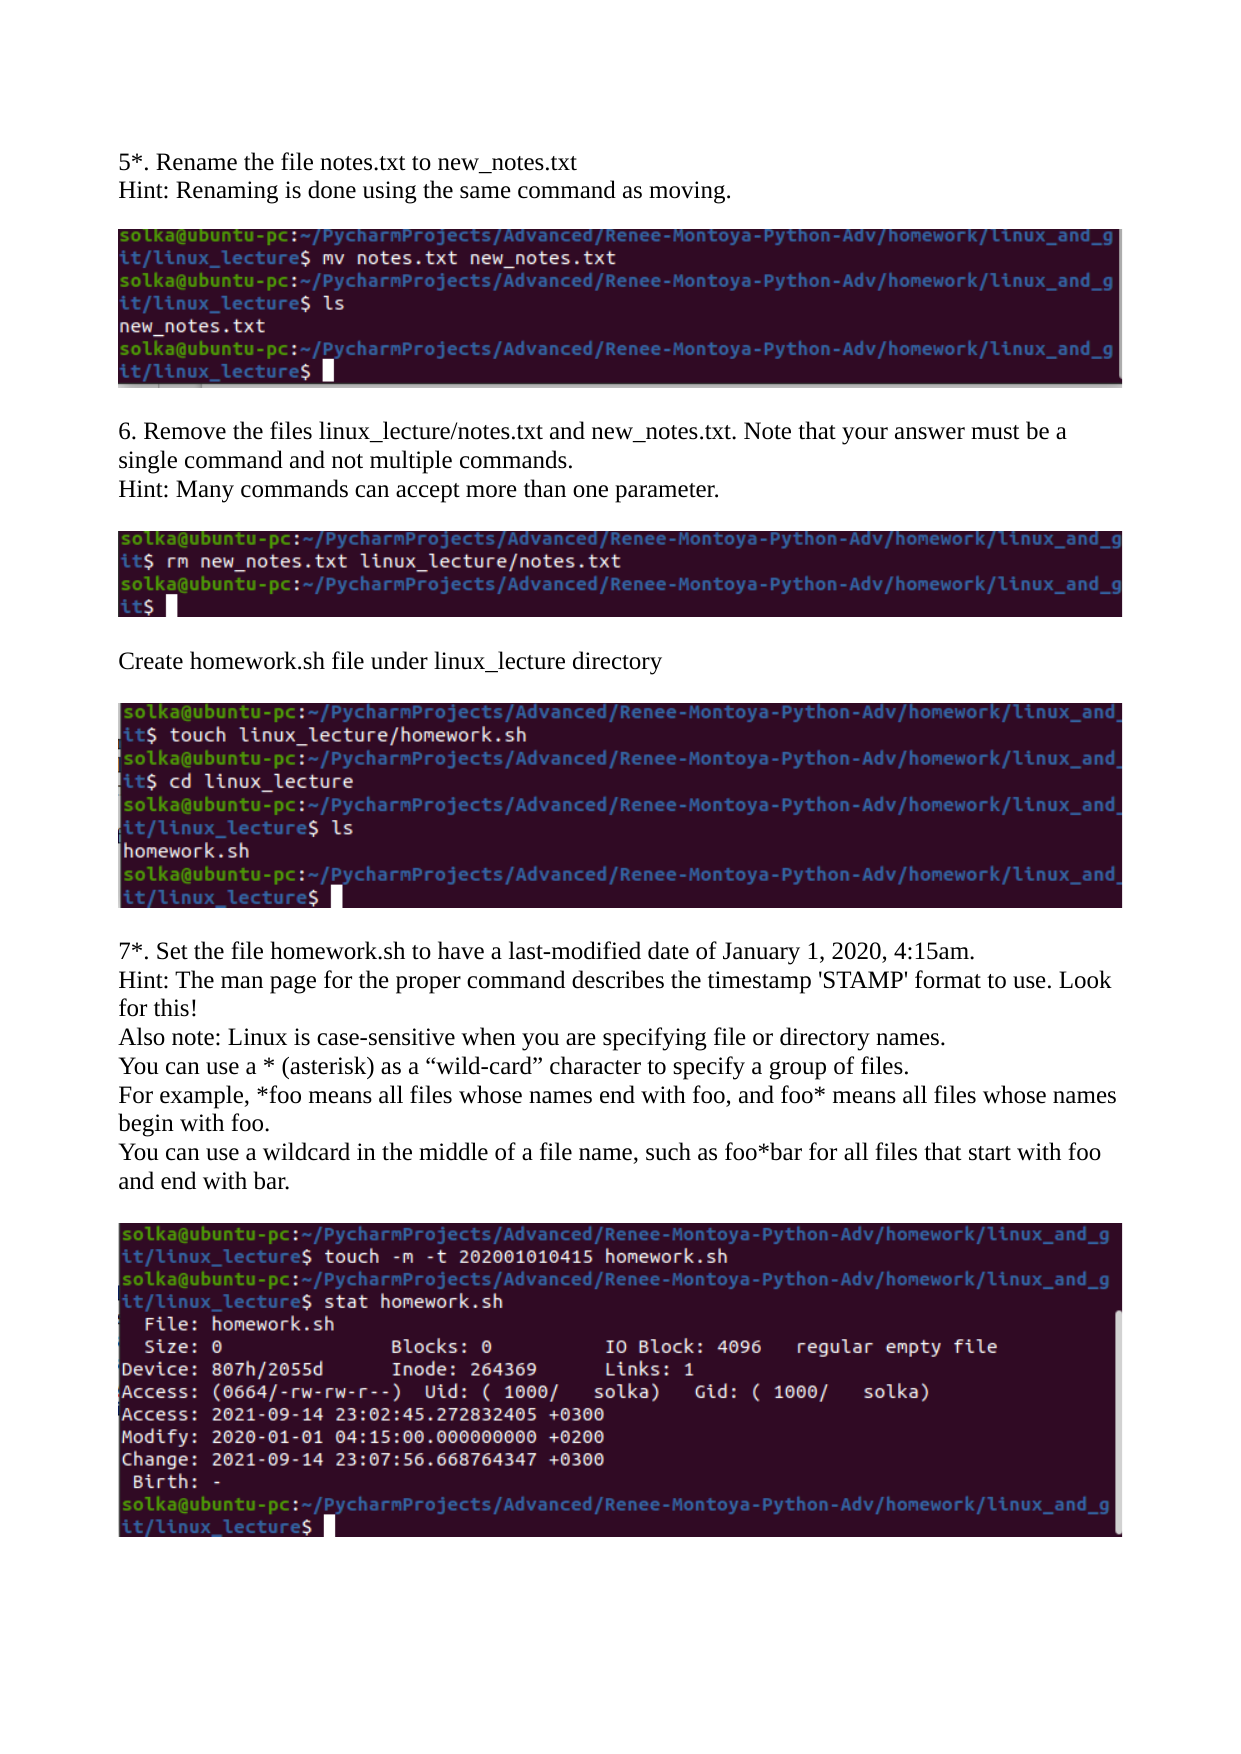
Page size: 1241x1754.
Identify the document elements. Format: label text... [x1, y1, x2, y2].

picture [118, 531, 1123, 617]
text Hint: Renaming is done using the same command as moving. [118, 176, 1122, 204]
text Create homework.sh file under linux_lecture directory [118, 646, 1122, 674]
text Also note: Linux is case-sensitive when you are specifying file or directory names. [118, 1022, 1122, 1051]
picture [118, 229, 1123, 388]
text Hint: Many commands can accept more than one parameter. [118, 474, 1122, 502]
text 7*. Set the file homework.sh to have a last-modified date of January 1, 2020, 4:15am. [118, 936, 1122, 965]
text You can use a * (asterisk) as a “wild-card” character to specify a group of files. [118, 1051, 1122, 1080]
picture [118, 703, 1123, 908]
text 5*. Rename the file notes.txt to new_notes.txt [118, 147, 1122, 176]
text Hint: The man page for the proper command describes the timestamp 'STAMP' format to use. Look for this! [118, 965, 1122, 1022]
text 6. Remove the files linux_lecture/notes.txt and new_notes.txt. Note that your answer must be a single command and not multiple commands. [118, 416, 1122, 474]
text You can use a wildcard in the middle of a file name, such as foo*bar for all files that start with foo and end with bar. [118, 1137, 1122, 1195]
picture [118, 1223, 1123, 1537]
text For example, *foo means all files whose names end with foo, and foo* means all files whose names begin with foo. [118, 1080, 1122, 1137]
